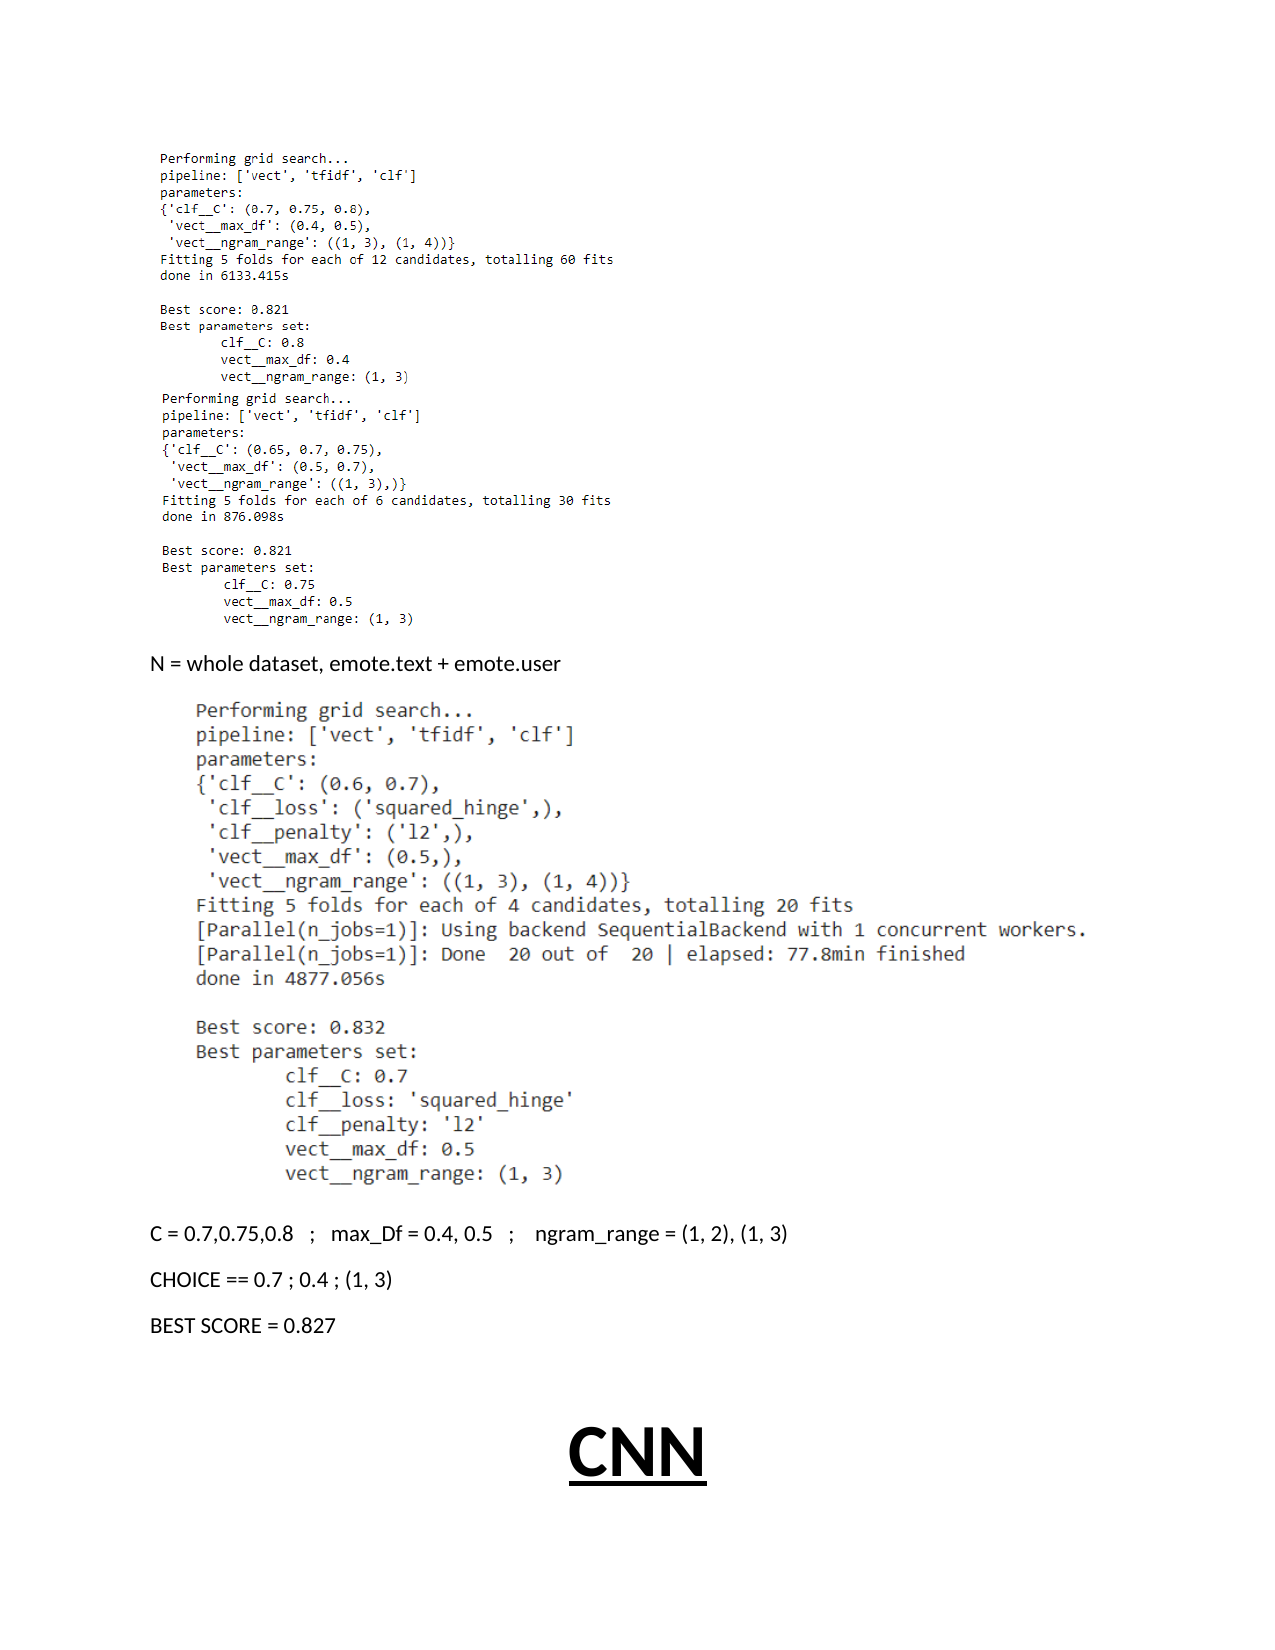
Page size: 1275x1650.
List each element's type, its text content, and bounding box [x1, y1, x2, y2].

text N = whole dataset, emote.text + emote.user [150, 649, 1125, 677]
text CNN [150, 1404, 1125, 1495]
text C = 0.7,0.75,0.8 ; max_Df = 0.4, 0.5 ; ngram_range = (1, 2), (1, 3) [150, 1219, 1125, 1247]
text BEST SCORE = 0.827 [150, 1312, 1125, 1339]
text CHOICE == 0.7 ; 0.4 ; (1, 3) [150, 1266, 1125, 1293]
